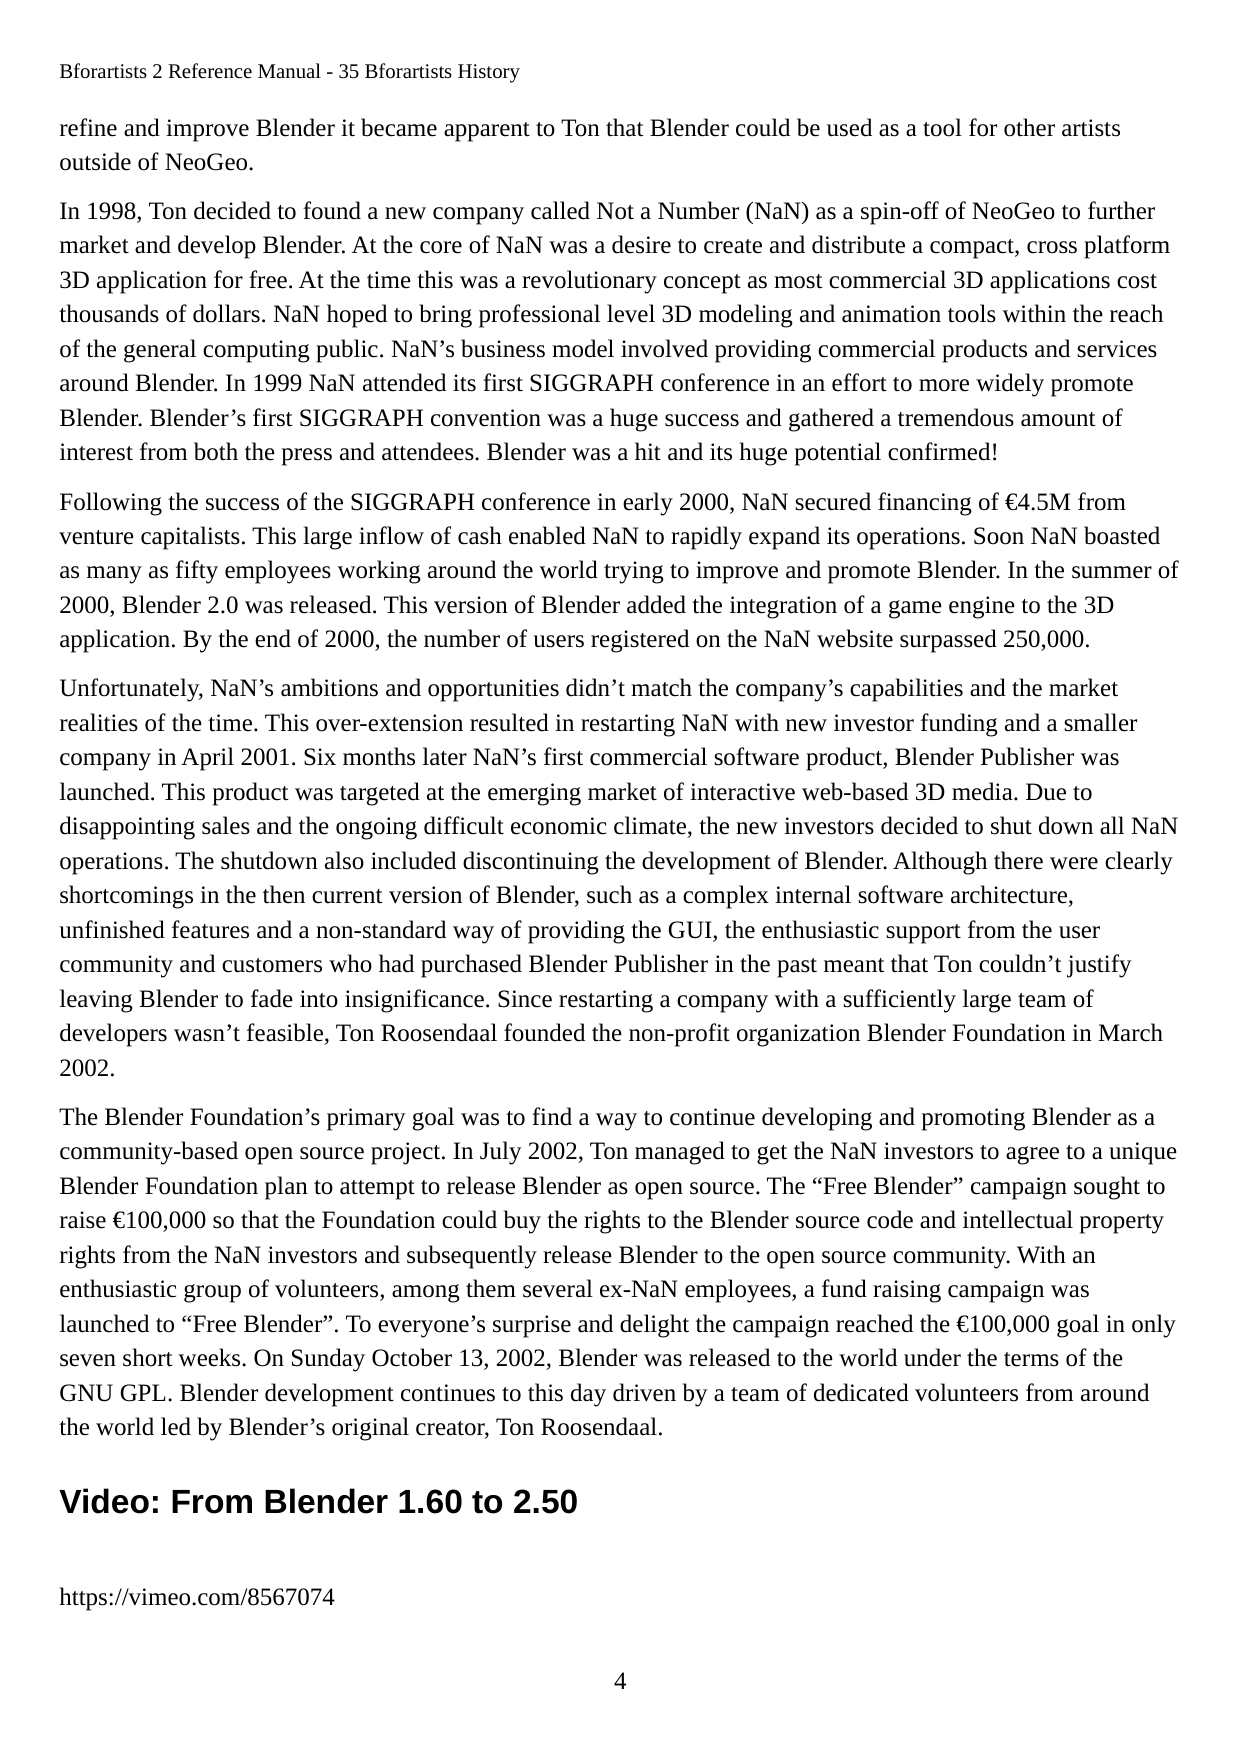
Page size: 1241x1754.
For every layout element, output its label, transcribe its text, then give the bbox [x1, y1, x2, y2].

text https://vimeo.com/8567074 [59, 1582, 1181, 1611]
text In 1998, Ton decided to found a new company called Not a Number (NaN) as a spin-off of NeoGeo to further market and develop Blender. At the core of NaN was a desire to create and distribute a compact, cross platform 3D application for free. At the time this was a revolutionary concept as most commercial 3D applications cost thousands of dollars. NaN hoped to bring professional level 3D modeling and animation tools within the reach of the general computing public. NaN’s business model involved providing commercial products and services around Blender. In 1999 NaN attended its first SIGGRAPH conference in an effort to more widely promote Blender. Blender’s first SIGGRAPH convention was a huge success and gathered a tremendous amount of interest from both the press and attendees. Blender was a hit and its huge potential confirmed! [59, 196, 1181, 466]
text Unfortunately, NaN’s ambitions and opportunities didn’t match the company’s capabilities and the market realities of the time. This over-extension resulted in restarting NaN with new investor funding and a smaller company in April 2001. Six months later NaN’s first commercial software product, Blender Publisher was launched. This product was targeted at the emerging market of interactive web-based 3D media. Due to disappointing sales and the ongoing difficult economic climate, the new investors decided to shut down all NaN operations. The shutdown also included discontinuing the development of Blender. Although there were clearly shortcomings in the then current version of Blender, such as a complex internal software architecture, unfinished features and a non-standard way of providing the GUI, the enthusiastic support from the user community and customers who had purchased Blender Publisher in the past meant that Ton couldn’t justify leaving Blender to fade into insignificance. Since restarting a company with a sufficiently large team of developers wasn’t feasible, Ton Roosendaal founded the non-profit organization Blender Foundation in March 2002. [59, 673, 1181, 1082]
subtitle Video: From Blender 1.60 to 2.50 [59, 1482, 1181, 1521]
text refine and improve Blender it became apparent to Ton that Blender could be used as a tool for other artists outside of NeoGeo. [59, 113, 1181, 176]
text Following the success of the SIGGRAPH conference in early 2000, NaN secured financing of €4.5M from venture capitalists. This large inflow of cash enabled NaN to rapidly expand its operations. Soon NaN boasted as many as fifty employees working around the world trying to improve and promote Blender. In the summer of 2000, Blender 2.0 was released. This version of Blender added the integration of a game engine to the 3D application. By the end of 2000, the number of users registered on the NaN website surpassed 250,000. [59, 487, 1181, 653]
text The Blender Foundation’s primary goal was to find a way to continue developing and promoting Blender as a community-based open source project. In July 2002, Ton managed to get the NaN investors to agree to a unique Blender Foundation plan to attempt to release Blender as open source. The “Free Blender” campaign sought to raise €100,000 so that the Foundation could buy the rights to the Blender source code and intellectual property rights from the NaN investors and subsequently release Blender to the open source community. With an enthusiastic group of volunteers, among them several ex-NaN employees, a fund raising campaign was launched to “Free Blender”. To everyone’s surprise and delight the campaign reached the €100,000 goal in only seven short weeks. On Sunday October 13, 2002, Blender was released to the world under the terms of the GNU GPL. Blender development continues to this day driven by a team of dedicated volunteers from around the world led by Blender’s original creator, Ton Roosendaal. [59, 1102, 1181, 1441]
